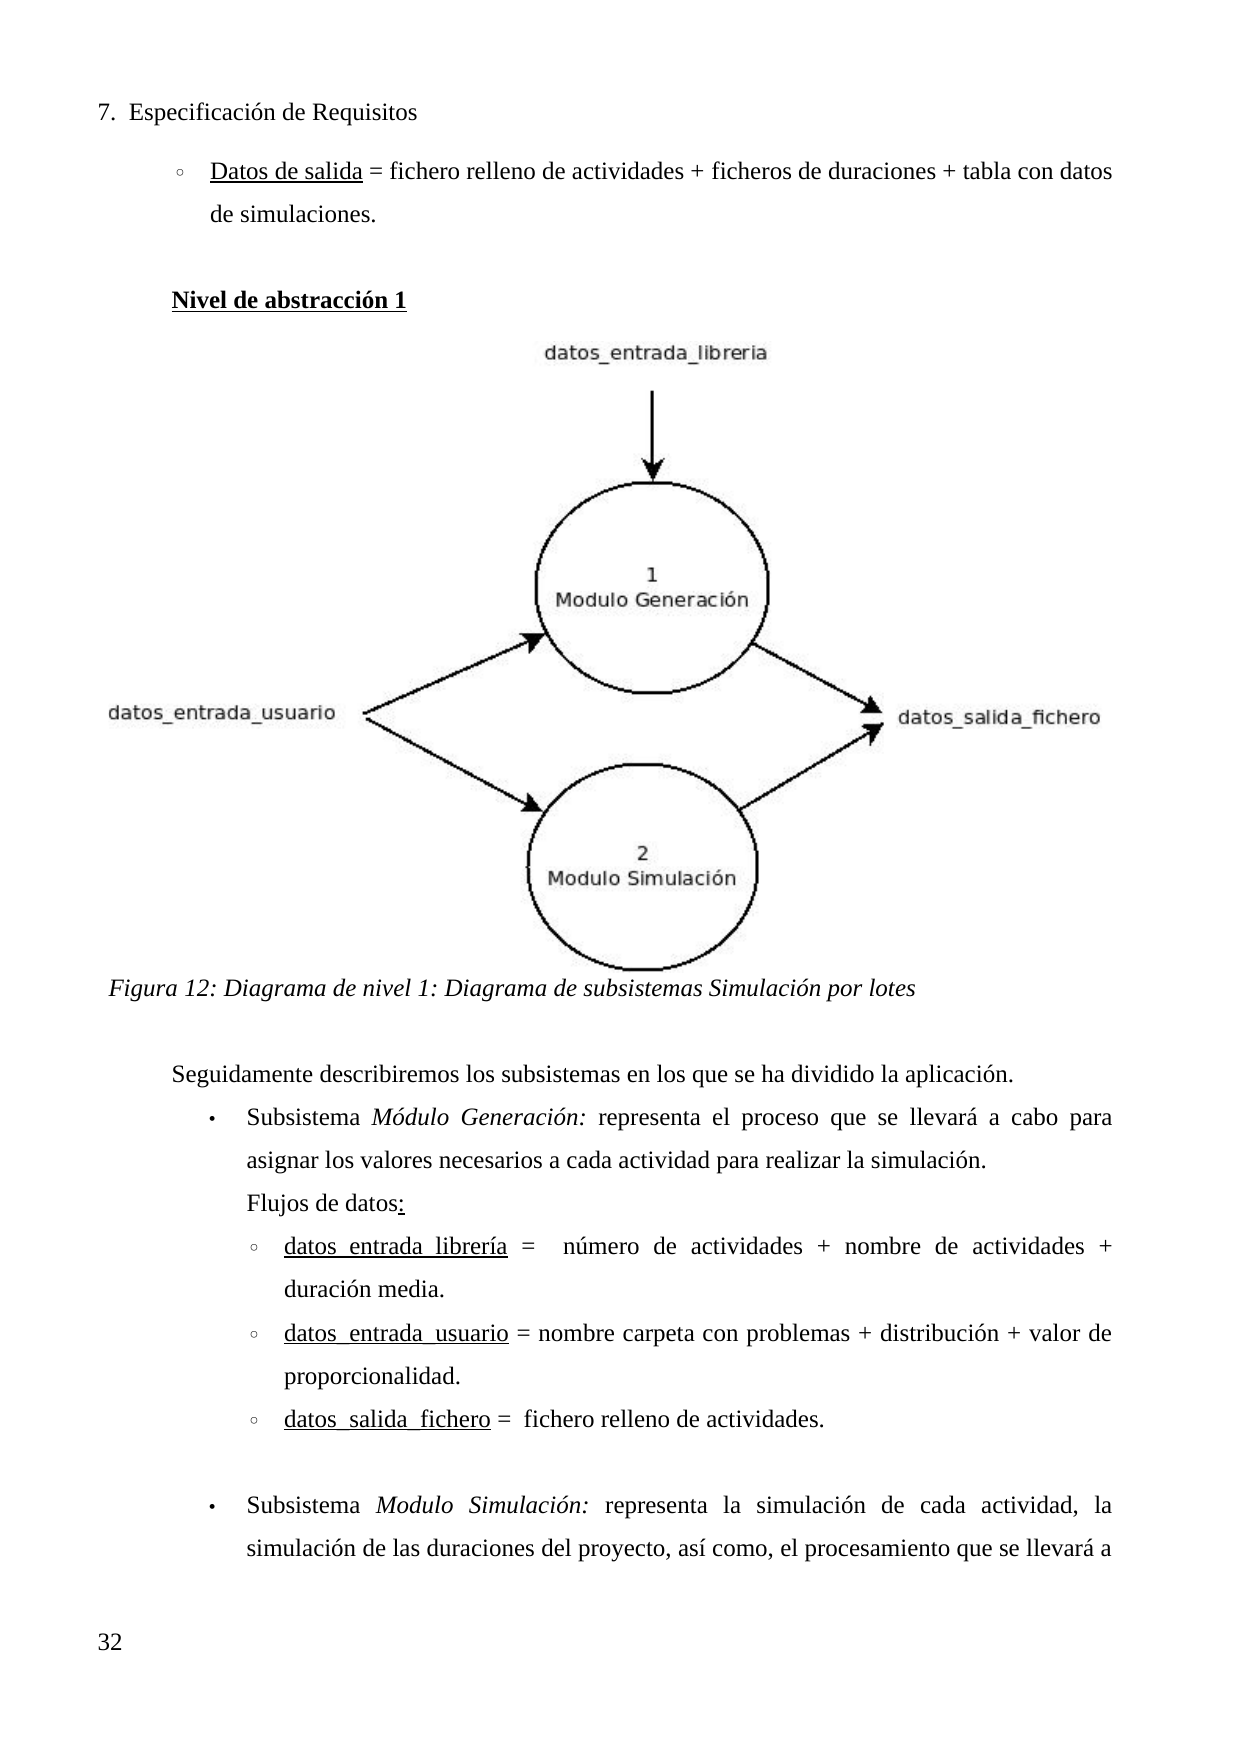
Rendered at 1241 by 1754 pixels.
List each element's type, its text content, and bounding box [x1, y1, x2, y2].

list datos_entrada_usuario = nombre carpeta con problemas + distribución + valor de proporcionalidad. [246, 1318, 1113, 1389]
text Nivel de abstracción 1 [97, 286, 1113, 314]
list Flujos de datos: [209, 1188, 1113, 1217]
list datos_salida_fichero = fichero relleno de actividades. [246, 1404, 1113, 1433]
text Figura 12: Diagrama de nivel 1: Diagrama de subsistemas Simulación por lotes [108, 973, 1102, 1001]
list Subsistema Módulo Generación: representa el proceso que se llevará a cabo para asignar los valores necesarios a cada actividad para realizar la simulación. [209, 1102, 1113, 1174]
picture [108, 341, 1103, 973]
list Datos de salida = fichero relleno de actividades + ficheros de duraciones + tabla con datos de simulaciones. [172, 156, 1113, 228]
list Subsistema Modulo Simulación: representa la simulación de cada actividad, la simulación de las duraciones del proyecto, así como, el procesamiento que se llevará a [209, 1490, 1113, 1562]
list datos_entrada_librería = número de actividades + nombre de actividades + duración media. [246, 1231, 1113, 1303]
text Seguidamente describiremos los subsistemas en los que se ha dividido la aplicación. [97, 1059, 1113, 1088]
